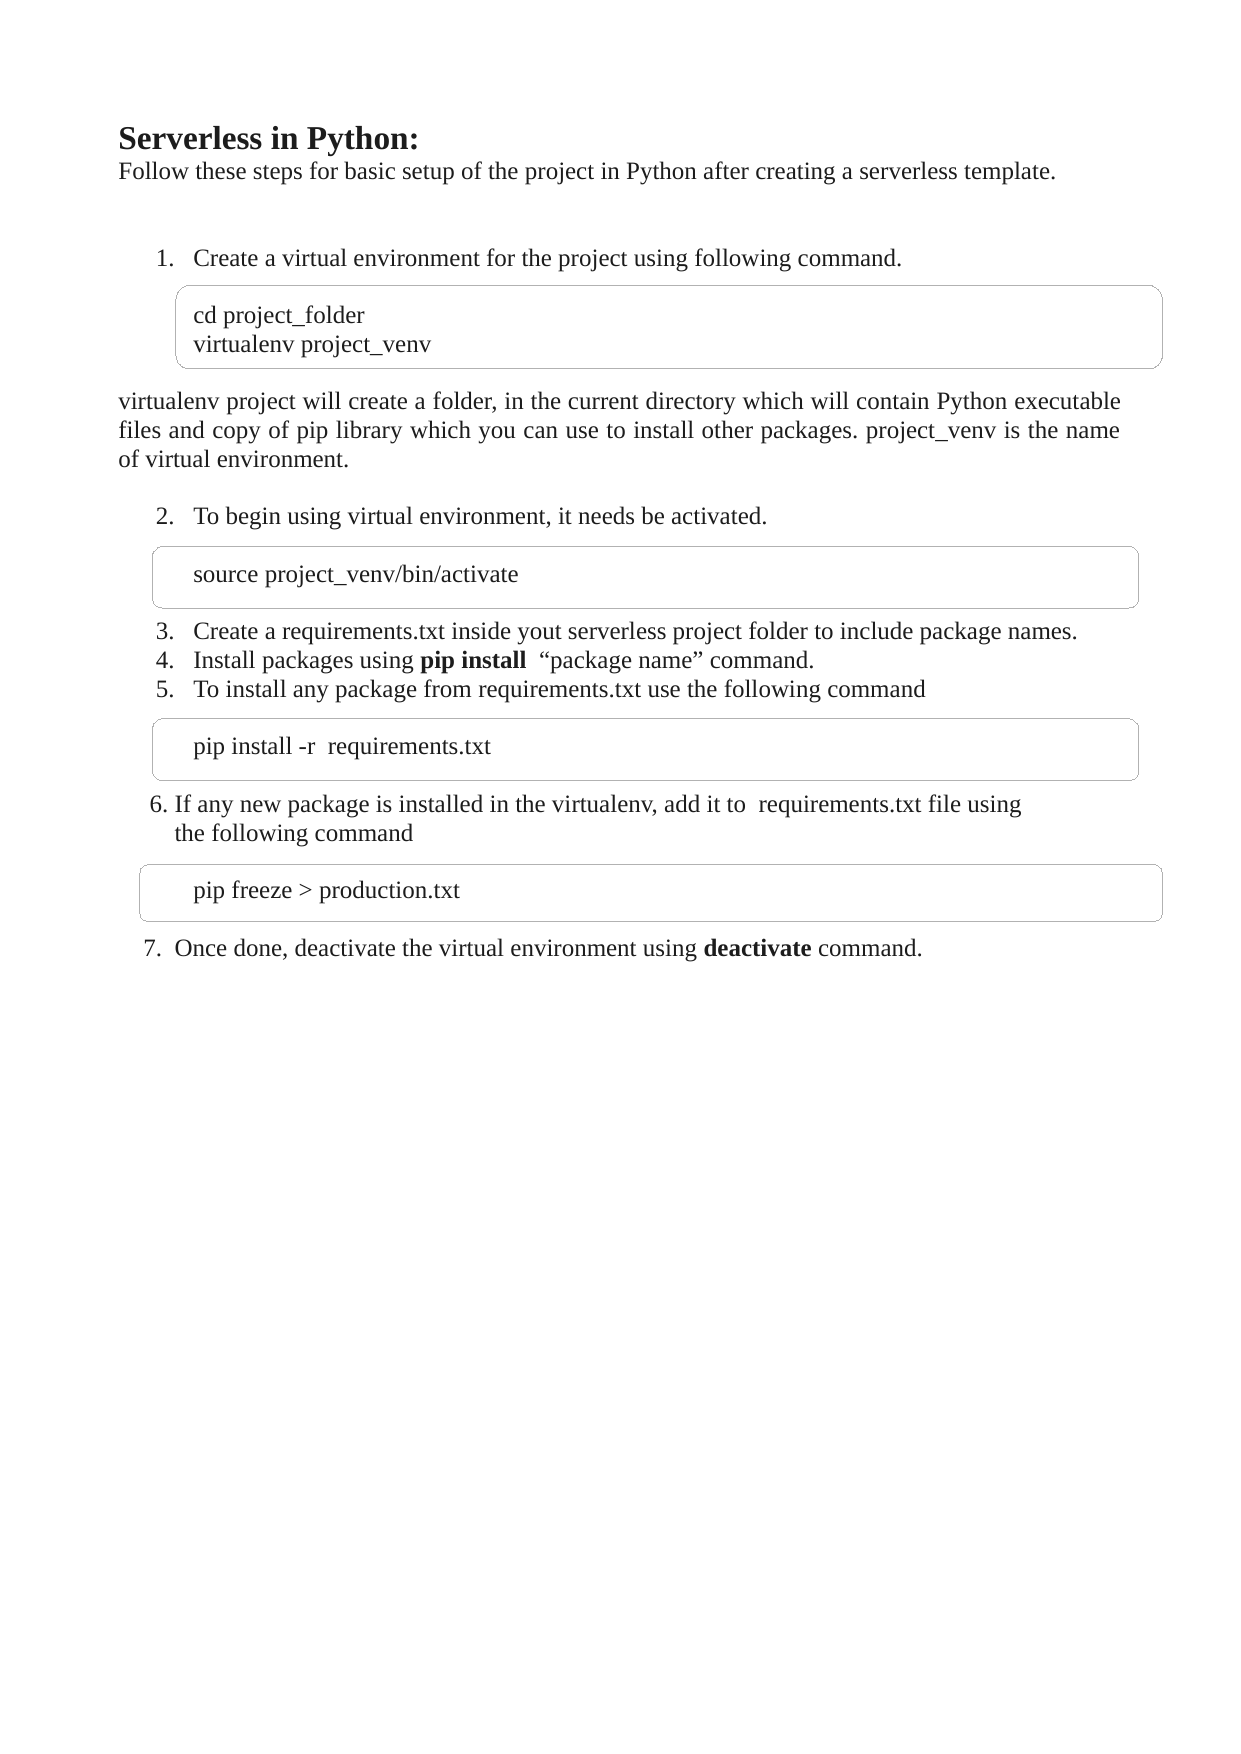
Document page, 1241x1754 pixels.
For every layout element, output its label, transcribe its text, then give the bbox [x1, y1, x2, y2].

text 7. Once done, deactivate the virtual environment using deactivate command. [118, 933, 1122, 961]
list Create a requirements.txt inside yout serverless project folder to include package names. [156, 616, 1122, 645]
list Install packages using pip install “package name” command. [156, 645, 1122, 674]
text [118, 731, 152, 760]
text [118, 875, 139, 904]
text cd project_folder [176, 300, 1122, 329]
list To install any package from requirements.txt use the following command [156, 674, 1122, 703]
text the following command [118, 818, 1122, 846]
list Create a virtual environment for the project using following command. [156, 243, 1122, 271]
text pip freeze > production.txt [140, 875, 1122, 904]
text [118, 559, 152, 588]
text pip install -r requirements.txt [153, 731, 1122, 760]
text Serverless in Python: [118, 118, 1122, 156]
text source project_venv/bin/activate [153, 559, 1122, 588]
text [118, 300, 175, 329]
text 6. If any new package is installed in the virtualenv, add it to requirements.txt file using [118, 789, 1122, 818]
text Follow these steps for basic setup of the project in Python after creating a serverless template. [118, 156, 1122, 185]
list To begin using virtual environment, it needs be activated. [156, 501, 1122, 530]
text virtualenv project_venv [118, 329, 1122, 358]
text virtualenv project will create a folder, in the current directory which will contain Python executable files and copy of pip library which you can use to install other packages. project_venv is the name of virtual environment. [118, 386, 1122, 473]
